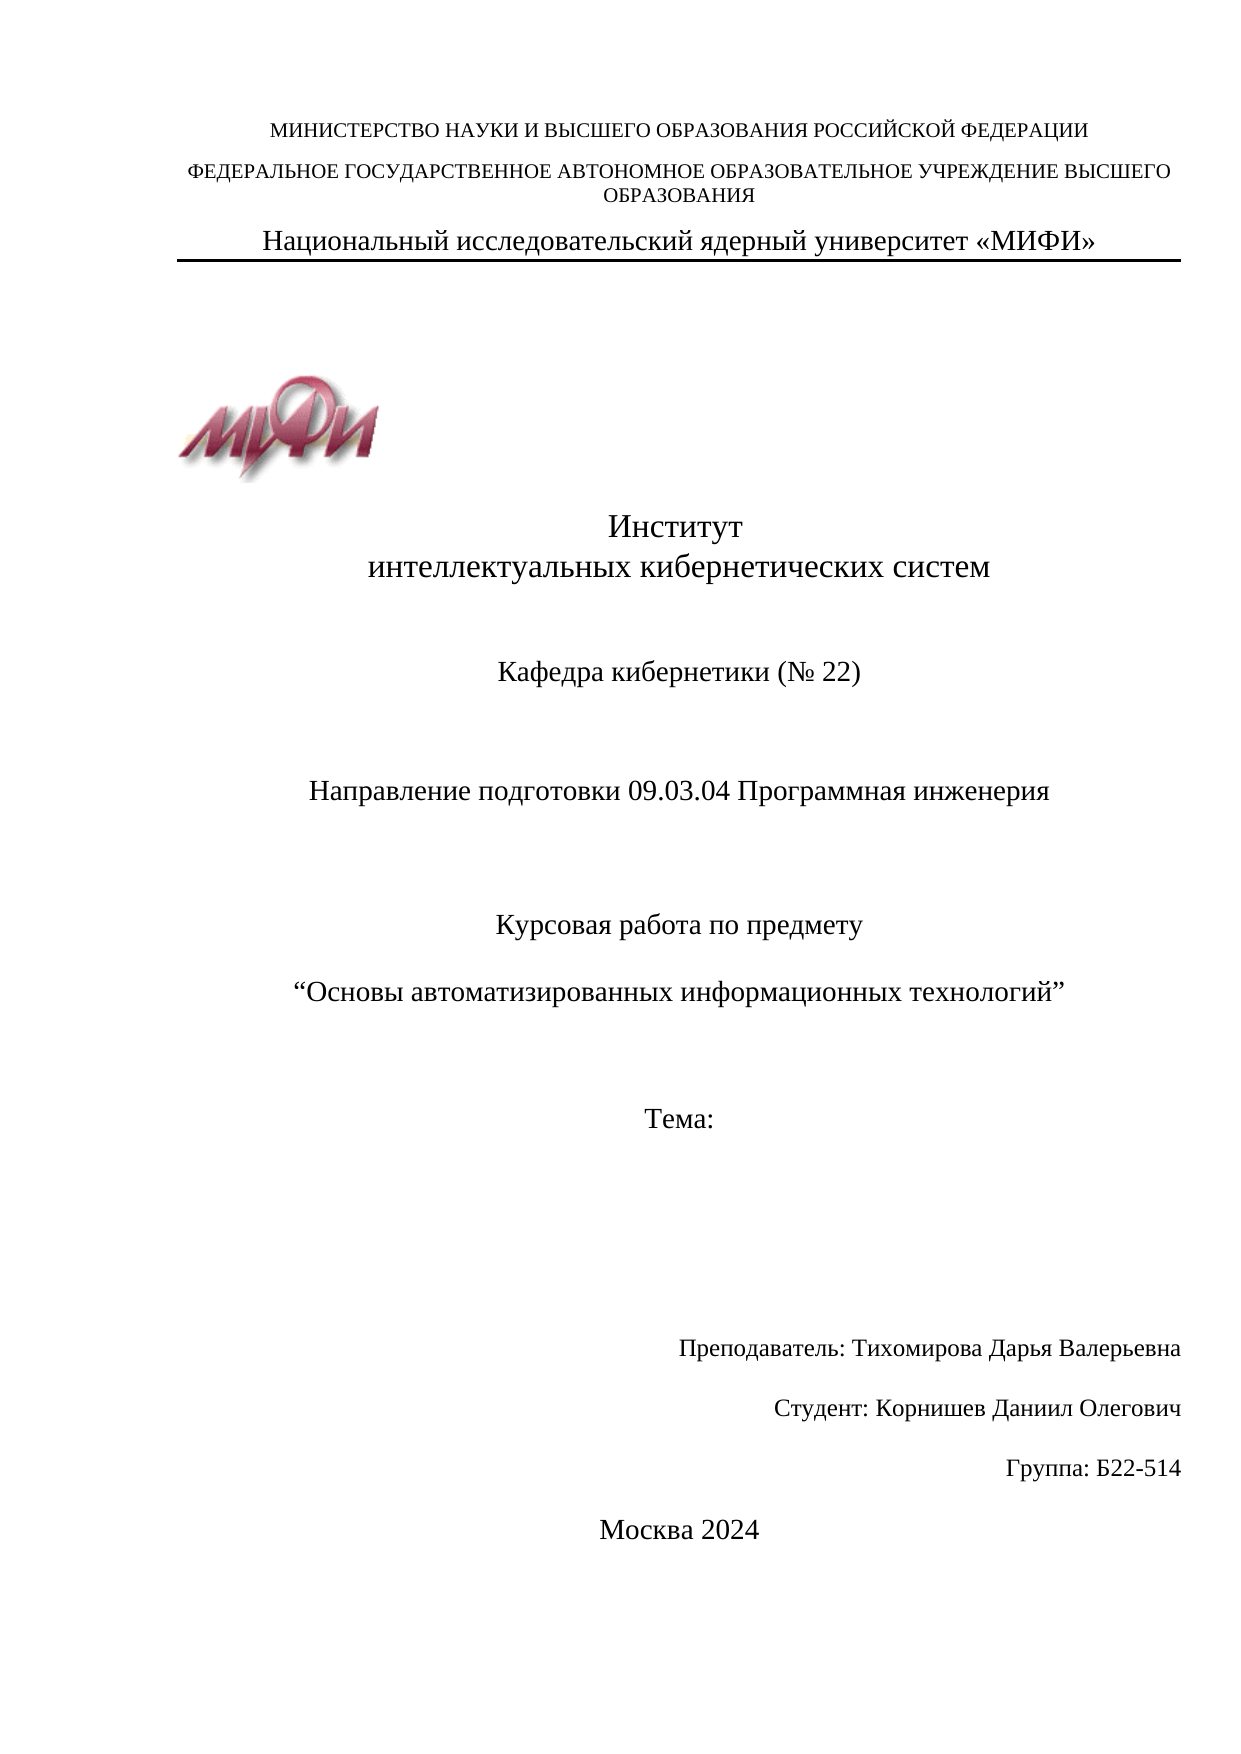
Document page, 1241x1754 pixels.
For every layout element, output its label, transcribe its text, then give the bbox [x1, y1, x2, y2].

text Направление подготовки 09.03.04 Программная инженерия [177, 773, 1181, 807]
picture [176, 369, 387, 483]
text Тема: [177, 1101, 1181, 1134]
text Группа: Б22-514 [177, 1453, 1181, 1481]
text Курсовая работа по предмету [177, 907, 1181, 941]
text Студент: Корнишев Даниил Олегович [177, 1393, 1181, 1422]
text Институт интеллектуальных кибернетических систем [177, 506, 1181, 585]
text МИНИСТЕРСТВО НАУКИ И ВЫСШЕГО ОБРАЗОВАНИЯ РОССИЙСКОЙ ФЕДЕРАЦИИ [177, 118, 1181, 142]
text “Основы автоматизированных информационных технологий” [177, 974, 1181, 1008]
text Москва 2024 [177, 1512, 1181, 1546]
text ФЕДЕРАЛЬНОЕ ГОСУДАРСТВЕННОЕ АВТОНОМНОЕ ОБРАЗОВАТЕЛЬНОЕ УЧРЕЖДЕНИЕ ВЫСШЕГО ОБРАЗОВАНИЯ [177, 159, 1181, 207]
text Преподаватель: Тихомирова Дарья Валерьевна [177, 1333, 1181, 1362]
text Кафедра кибернетики (№ 22) [177, 654, 1181, 688]
text Национальный исследовательский ядерный университет «МИФИ» [177, 223, 1181, 259]
